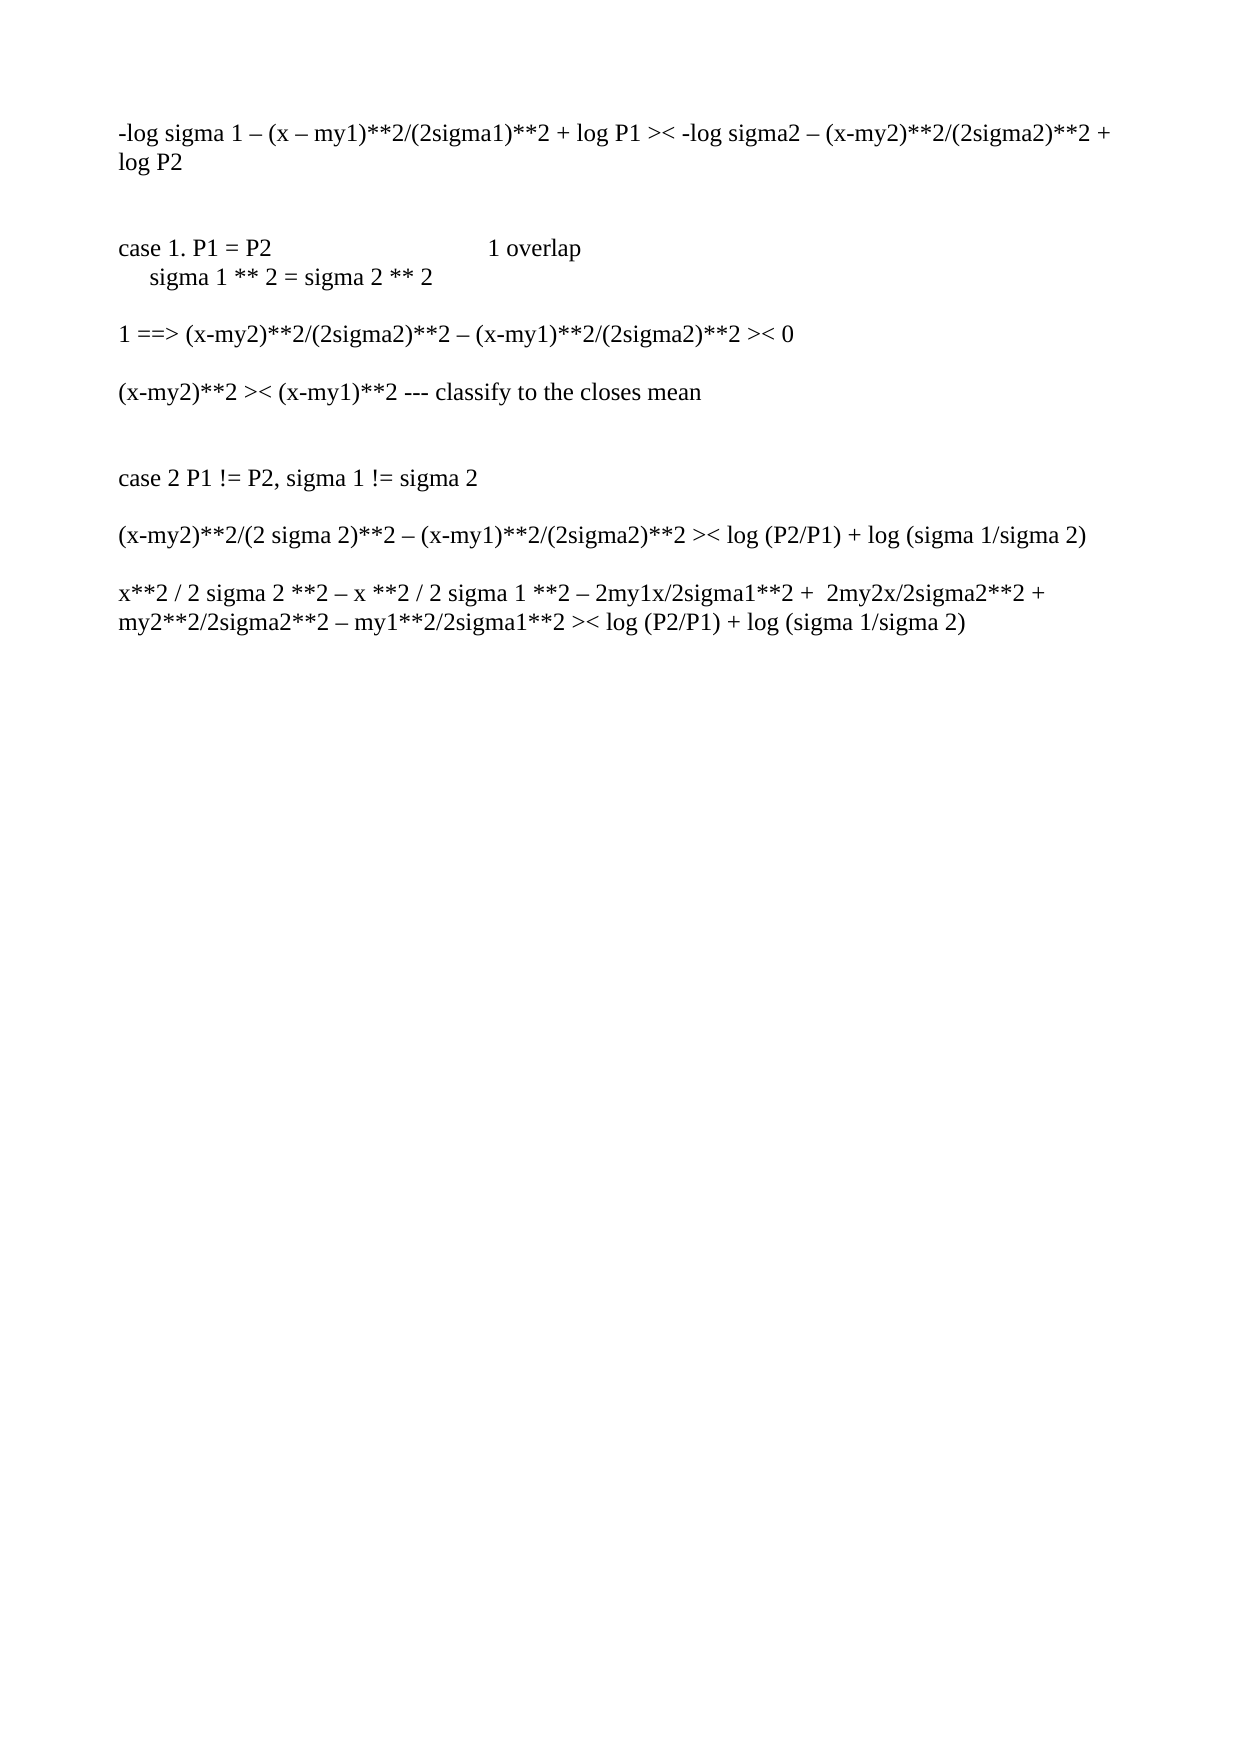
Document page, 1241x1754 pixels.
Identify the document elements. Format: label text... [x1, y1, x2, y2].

text case 2 P1 != P2, sigma 1 != sigma 2 [118, 463, 1122, 492]
text (x-my2)**2/(2 sigma 2)**2 – (x-my1)**2/(2sigma2)**2 >< log (P2/P1) + log (sigma 1/sigma 2) [118, 521, 1122, 549]
text case 1. P1 = P2 1 overlap [118, 233, 1122, 262]
text -log sigma 1 – (x – my1)**2/(2sigma1)**2 + log P1 >< -log sigma2 – (x-my2)**2/(2sigma2)**2 + log P2 [118, 118, 1122, 176]
text (x-my2)**2 >< (x-my1)**2 --- classify to the closes mean [118, 377, 1122, 406]
text 1 ==> (x-my2)**2/(2sigma2)**2 – (x-my1)**2/(2sigma2)**2 >< 0 [118, 319, 1122, 348]
text sigma 1 ** 2 = sigma 2 ** 2 [118, 262, 1122, 291]
text x**2 / 2 sigma 2 **2 – x **2 / 2 sigma 1 **2 – 2my1x/2sigma1**2 + 2my2x/2sigma2**2 + my2**2/2sigma2**2 – my1**2/2sigma1**2 >< log (P2/P1) + log (sigma 1/sigma 2) [118, 578, 1122, 636]
